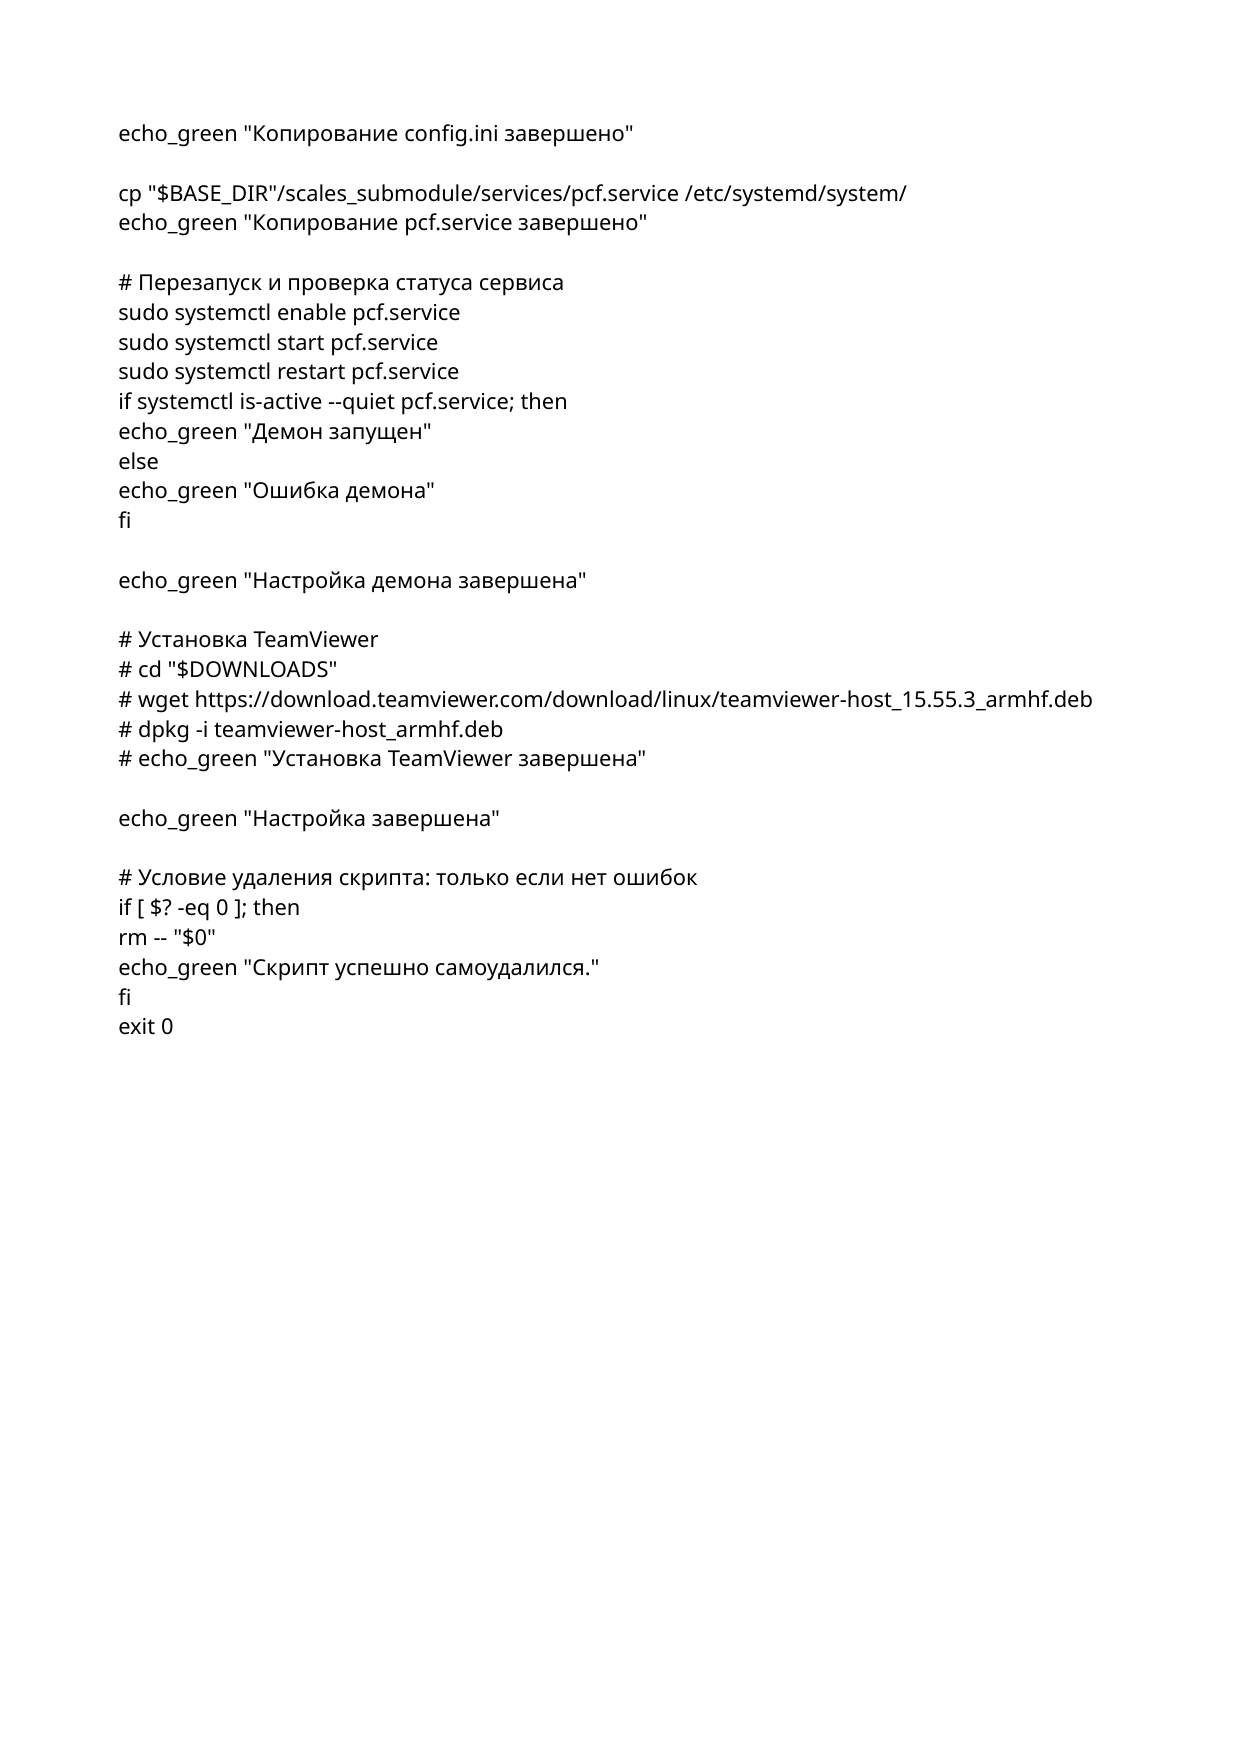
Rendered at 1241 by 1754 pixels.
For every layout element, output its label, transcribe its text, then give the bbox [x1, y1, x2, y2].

text # wget https://download.teamviewer.com/download/linux/teamviewer-host_15.55.3_armhf.deb [118, 684, 1122, 713]
text fi [118, 505, 1122, 535]
text if [ $? -eq 0 ]; then [118, 892, 1122, 922]
text echo_green "Настройка завершена" [118, 803, 1122, 833]
text echo_green "Демон запущен" [118, 416, 1122, 446]
text echo_green "Копирование pcf.service завершено" [118, 207, 1122, 237]
text fi [118, 981, 1122, 1011]
text # Перезапуск и проверка статуса сервиса [118, 267, 1122, 297]
text # Установка TeamViewer [118, 624, 1122, 654]
text echo_green "Ошибка демона" [118, 475, 1122, 505]
text cp "$BASE_DIR"/scales_submodule/services/pcf.service /etc/systemd/system/ [118, 178, 1122, 207]
text else [118, 446, 1122, 475]
text # echo_green "Установка TeamViewer завершена" [118, 743, 1122, 773]
text # dpkg -i teamviewer-host_armhf.deb [118, 713, 1122, 743]
text rm -- "$0" [118, 922, 1122, 952]
text sudo systemctl start pcf.service [118, 326, 1122, 356]
text echo_green "Копирование config.ini завершено" [118, 118, 1122, 148]
text # cd "$DOWNLOADS" [118, 654, 1122, 684]
text echo_green "Скрипт успешно самоудалился." [118, 952, 1122, 981]
text sudo systemctl restart pcf.service [118, 356, 1122, 386]
text echo_green "Настройка демона завершена" [118, 565, 1122, 594]
text if systemctl is-active --quiet pcf.service; then [118, 386, 1122, 416]
text sudo systemctl enable pcf.service [118, 297, 1122, 326]
text # Условие удаления скрипта: только если нет ошибок [118, 862, 1122, 892]
text exit 0 [118, 1011, 1122, 1041]
